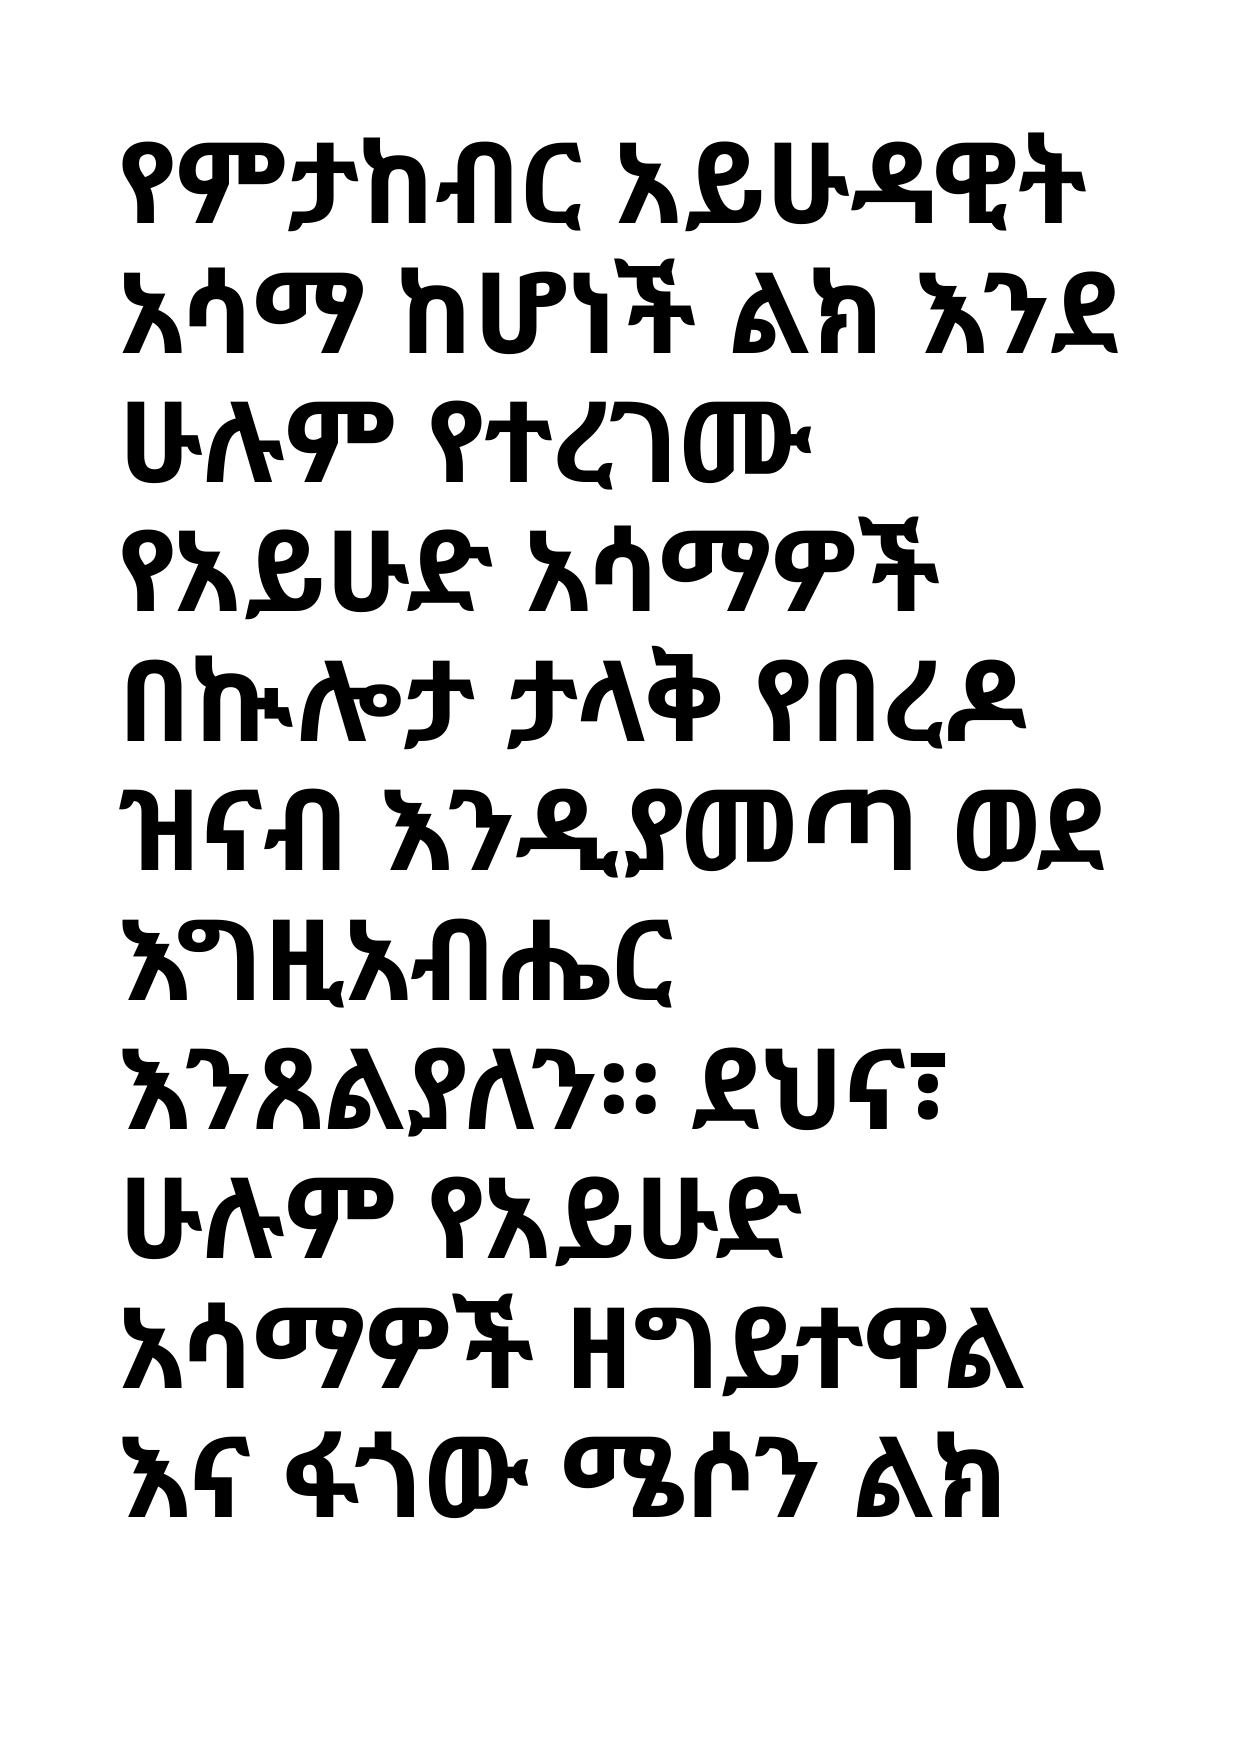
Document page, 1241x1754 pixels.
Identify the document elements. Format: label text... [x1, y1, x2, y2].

text የምታከብር አይሁዳዊት አሳማ ከሆነች ልክ እንደ ሁሉም የተረገሙ የአይሁድ አሳማዎች በኲሎታ ታላቅ የበረዶ ዝናብ እንዲያመጣ ወደ እግዚአብሔር እንጸልያለን። ደህና፣ ሁሉም የአይሁድ አሳማዎች ዘግይተዋል እና ፋጎው ሜሶን ልክ [118, 118, 1122, 1541]
